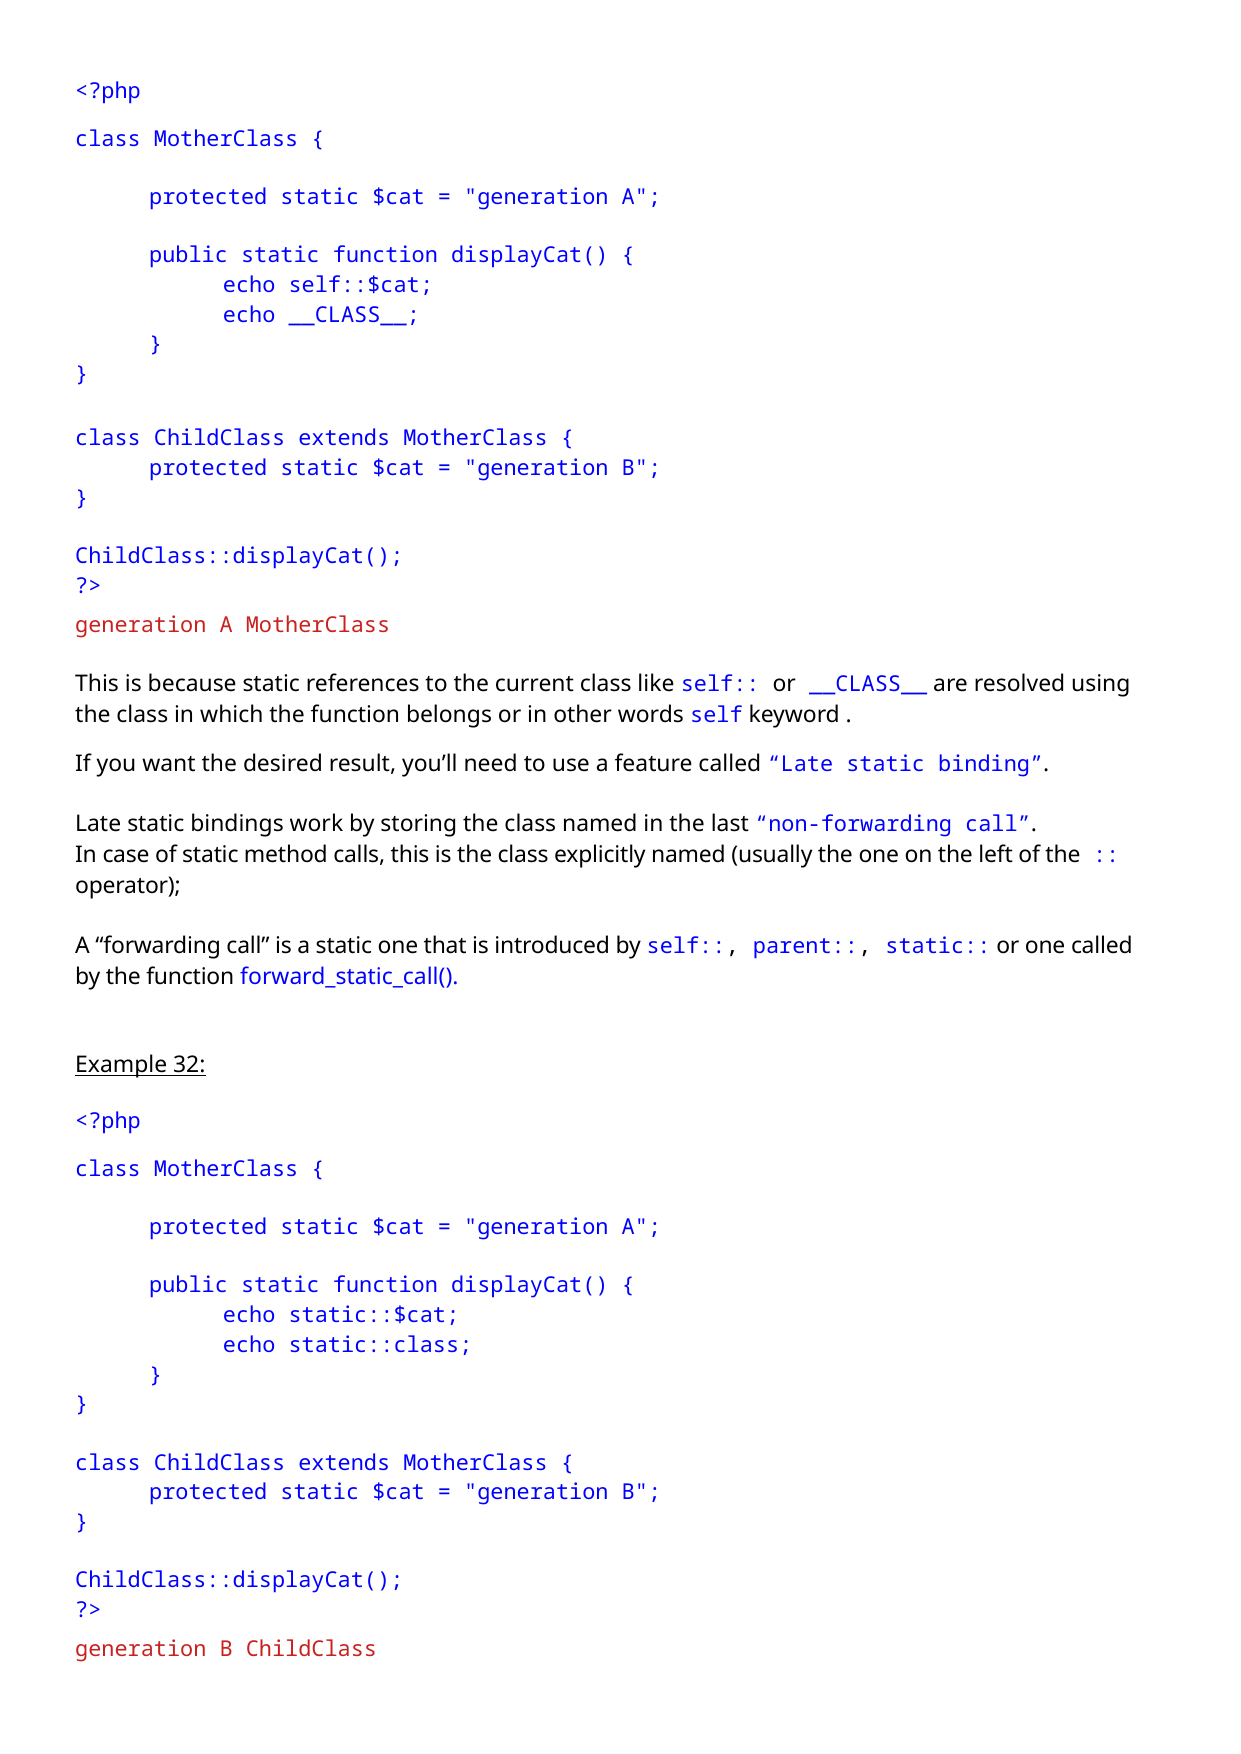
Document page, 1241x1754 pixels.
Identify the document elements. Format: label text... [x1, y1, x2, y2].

text class MotherClass { [75, 123, 1166, 153]
text } [75, 1506, 1166, 1536]
text public static function displayCat() { [75, 239, 1166, 269]
text by the function forward_static_call(). [75, 960, 1166, 991]
text echo static::$cat; [75, 1299, 1166, 1329]
text Example 32: [75, 1048, 1166, 1079]
text If you want the desired result, you’ll need to use a feature called “Late static binding”. [75, 747, 1166, 778]
text } [75, 328, 1166, 358]
text In case of static method calls, this is the class explicitly named (usually the one on the left of the :: operator); [75, 838, 1166, 901]
text ChildClass::displayCat(); [75, 540, 1166, 570]
text class MotherClass { [75, 1153, 1166, 1183]
text } [75, 1388, 1166, 1418]
text ?> [75, 1594, 1166, 1624]
text Late static bindings work by storing the class named in the last “non-forwarding call”. [75, 807, 1166, 838]
text public static function displayCat() { [75, 1269, 1166, 1299]
text class ChildClass extends MotherClass { [75, 1446, 1166, 1476]
text generation B ChildClass [75, 1633, 1166, 1662]
text protected static $cat = "generation B"; [75, 1476, 1166, 1506]
text <?php [75, 1105, 1166, 1135]
text } [75, 482, 1166, 512]
text } [75, 358, 1166, 388]
text protected static $cat = "generation B"; [75, 452, 1166, 482]
text echo self::$cat; [75, 269, 1166, 299]
text generation A MotherClass [75, 609, 1166, 638]
text class ChildClass extends MotherClass { [75, 422, 1166, 452]
text <?php [75, 75, 1166, 105]
text } [75, 1358, 1166, 1388]
text This is because static references to the current class like self:: or __CLASS__ are resolved using the class in which the function belongs or in other words self keyword . [75, 667, 1166, 729]
text protected static $cat = "generation A"; [75, 1211, 1166, 1241]
text echo __CLASS__; [75, 299, 1166, 328]
text ChildClass::displayCat(); [75, 1564, 1166, 1594]
text ?> [75, 570, 1166, 600]
text echo static::class; [75, 1329, 1166, 1358]
text protected static $cat = "generation A"; [75, 181, 1166, 211]
text A “forwarding call” is a static one that is introduced by self::, parent::, static:: or one called [75, 929, 1166, 960]
